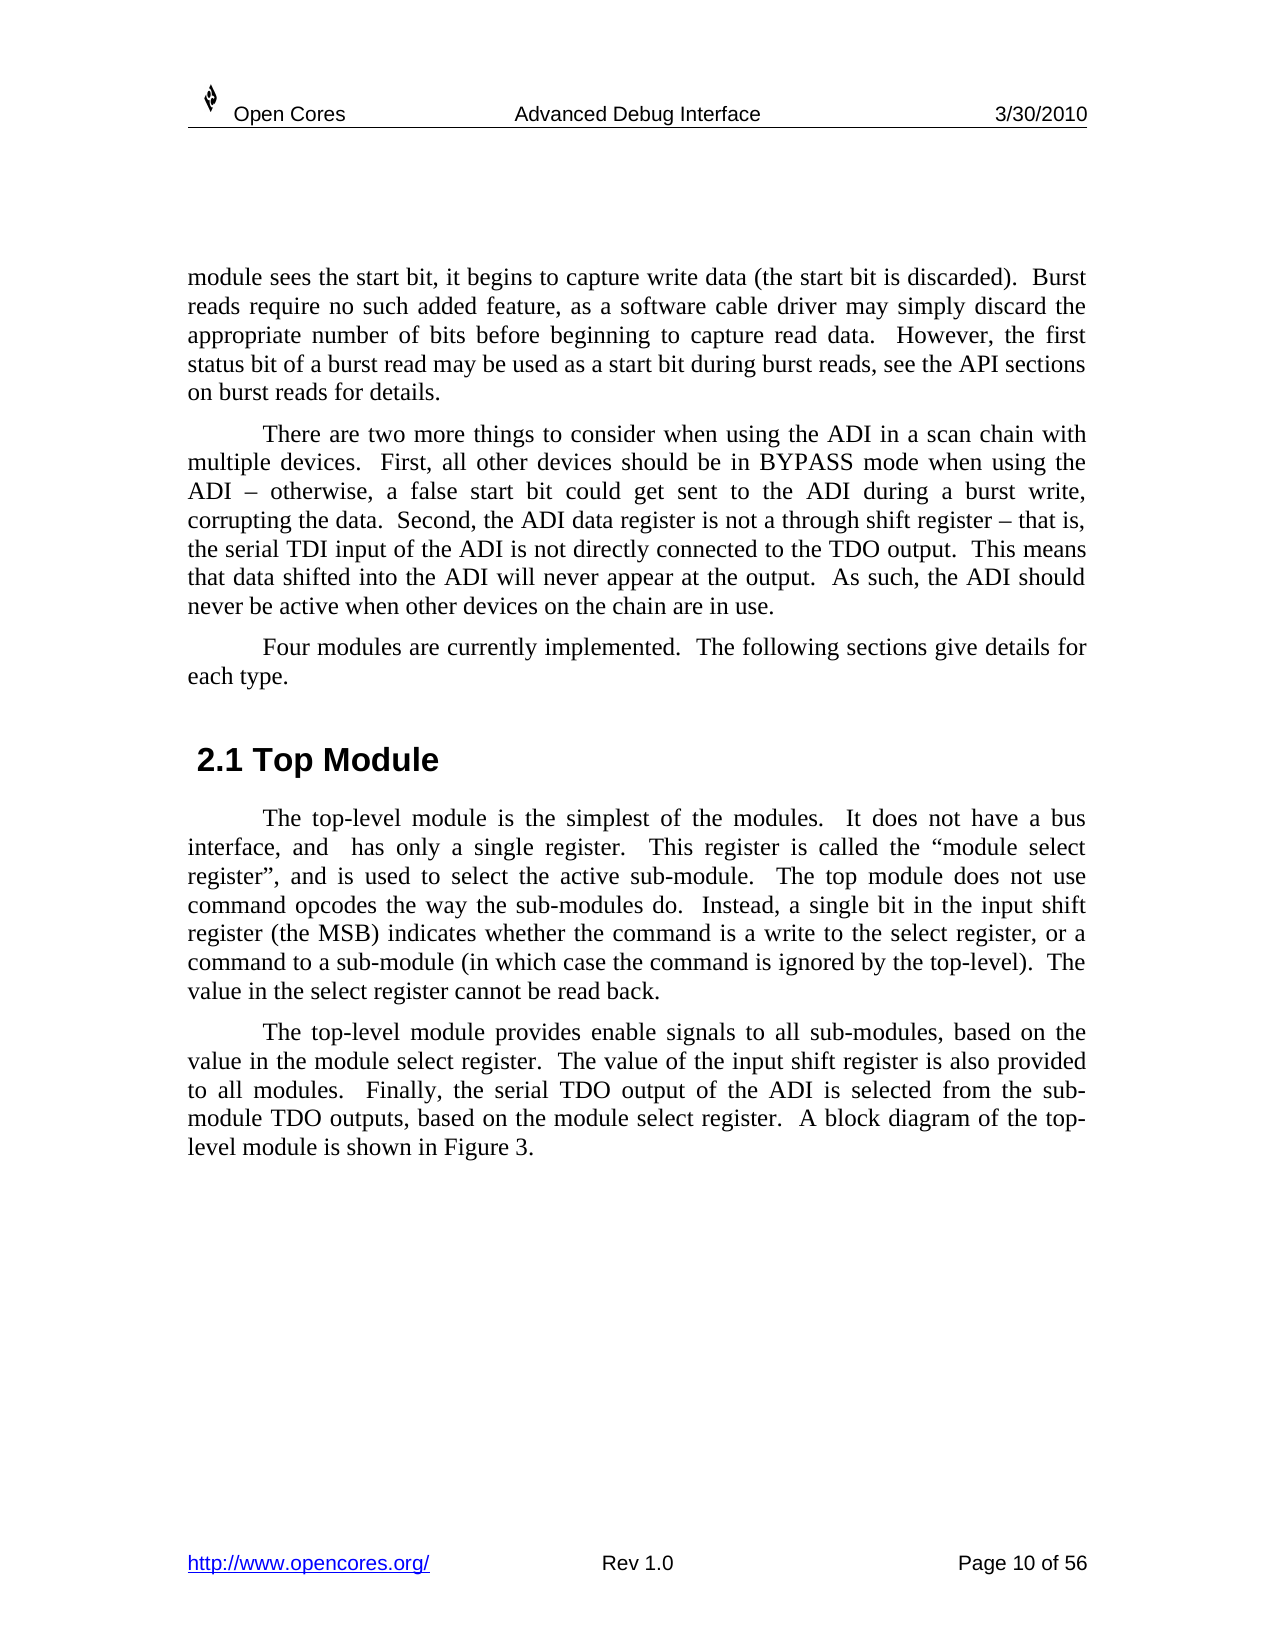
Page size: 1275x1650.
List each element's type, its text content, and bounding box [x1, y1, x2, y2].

text There are two more things to consider when using the ADI in a scan chain with multiple devices. First, all other devices should be in BYPASS mode when using the ADI – otherwise, a false start bit could get sent to the ADI during a burst write, corrupting the data. Second, the ADI data register is not a through shift register – that is, the serial TDI input of the ADI is not directly connected to the TDO output. This means that data shifted into the ADI will never appear at the output. As such, the ADI should never be active when other devices on the chain are in use. [187, 419, 1087, 620]
text module sees the start bit, it begins to capture write data (the start bit is discarded). Burst reads require no such added feature, as a software cable driver may simply discard the appropriate number of bits before beginning to capture read data. However, the first status bit of a burst read may be used as a start bit during burst reads, see the API sections on burst reads for details. [187, 262, 1087, 406]
text The top-level module is the simplest of the modules. It does not have a bus interface, and has only a single register. This register is called the “module select register”, and is used to select the active sub-module. The top module does not use command opcodes the way the sub-modules do. Instead, a single bit in the input shift register (the MSB) indicates whether the command is a write to the select register, or a command to a sub-module (in which case the command is ignored by the top-level). The value in the select register cannot be read back. [187, 803, 1087, 1005]
subtitle Top Module [187, 740, 1087, 778]
text Four modules are currently implemented. The following sections give details for each type. [187, 632, 1087, 690]
text The top-level module provides enable signals to all sub-modules, based on the value in the module select register. The value of the input shift register is also provided to all modules. Finally, the serial TDO output of the ADI is selected from the sub-module TDO outputs, based on the module select register. A block diagram of the top-level module is shown in Figure 3. [187, 1017, 1087, 1161]
